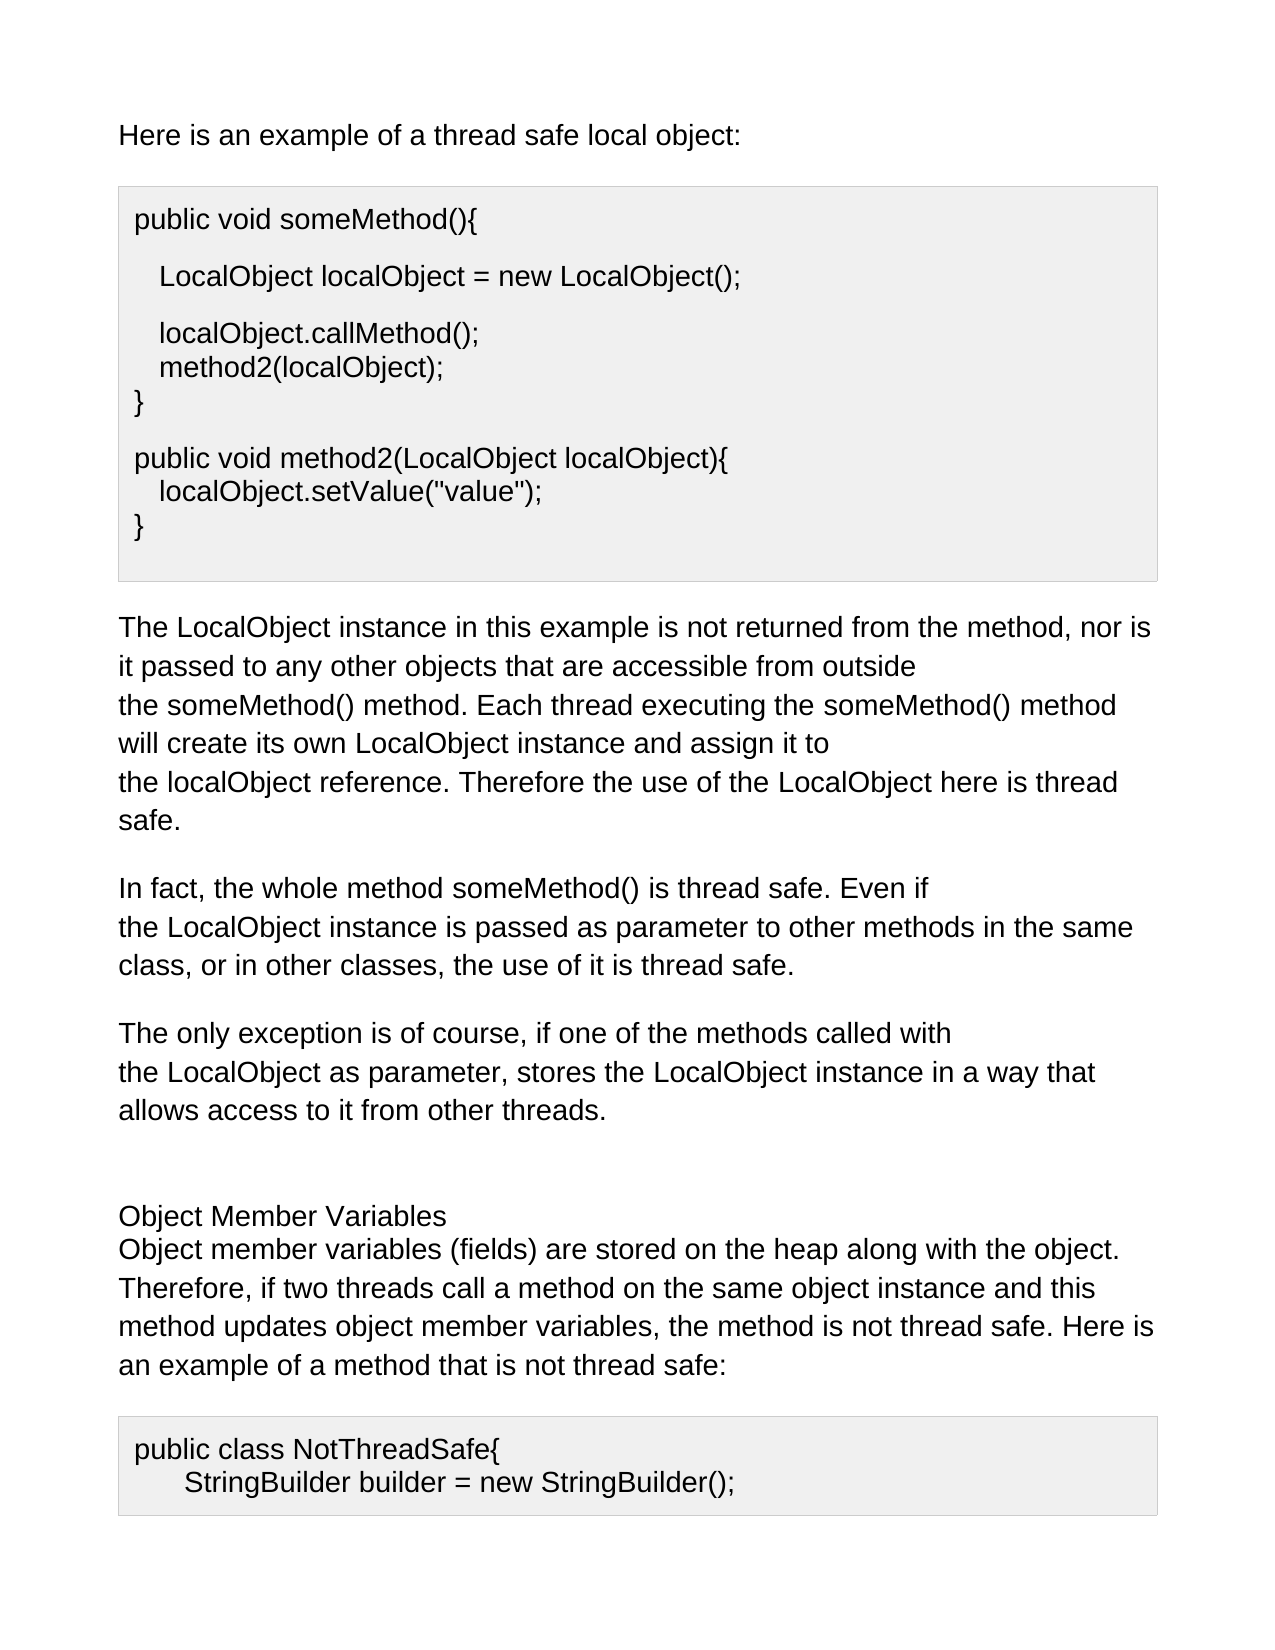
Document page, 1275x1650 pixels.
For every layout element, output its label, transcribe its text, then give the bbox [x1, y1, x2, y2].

text Object member variables (fields) are stored on the heap along with the object. Therefore, if two threads call a method on the same object instance and this method updates object member variables, the method is not thread safe. Here is an example of a method that is not thread safe: [118, 1232, 1157, 1382]
text public class NotThreadSafe{ [119, 1417, 1157, 1449]
text } [119, 492, 1157, 526]
text } [485, 492, 493, 499]
text } [396, 492, 404, 499]
text } [323, 369, 330, 375]
text public void method2(LocalObject localObject){ [119, 425, 1157, 459]
text } [119, 368, 1157, 401]
text } [373, 493, 380, 499]
text } [169, 492, 177, 499]
text StringBuilder builder = new StringBuilder(); [119, 1449, 1157, 1515]
text } [292, 368, 300, 375]
text The only exception is of course, if one of the methods called with the LocalObject as parameter, stores the LocalObject instance in a way that allows access to it from other threads. [118, 1016, 1157, 1127]
text public void someMethod(){ [119, 187, 1157, 220]
text In fact, the whole method someMethod() is thread safe. Even if the LocalObject instance is passed as parameter to other methods in the same class, or in other classes, the use of it is thread safe. [118, 871, 1157, 982]
text } [244, 368, 252, 375]
text The LocalObject instance in this example is not returned from the method, nor is it passed to any other objects that are accessible from outside the someMethod() method. Each thread executing the someMethod() method will create its own LocalObject instance and assign it to the localObject reference. Therefore the use of the LocalObject here is thread safe. [118, 610, 1157, 837]
text LocalObject localObject = new LocalObject(); [119, 243, 1157, 277]
text localObject.callMethod(); [119, 301, 1157, 334]
text } [346, 368, 360, 375]
text } [463, 493, 470, 499]
text } [246, 492, 253, 499]
text localObject.setValue("value"); [119, 459, 1157, 492]
text method2(localObject); [119, 334, 1157, 368]
text } [223, 492, 237, 499]
subtitle Object Member Variables [118, 1199, 1157, 1232]
text } [200, 493, 207, 499]
text } [227, 368, 235, 375]
text } [369, 368, 376, 375]
text Here is an example of a thread safe local object: [118, 118, 1157, 152]
